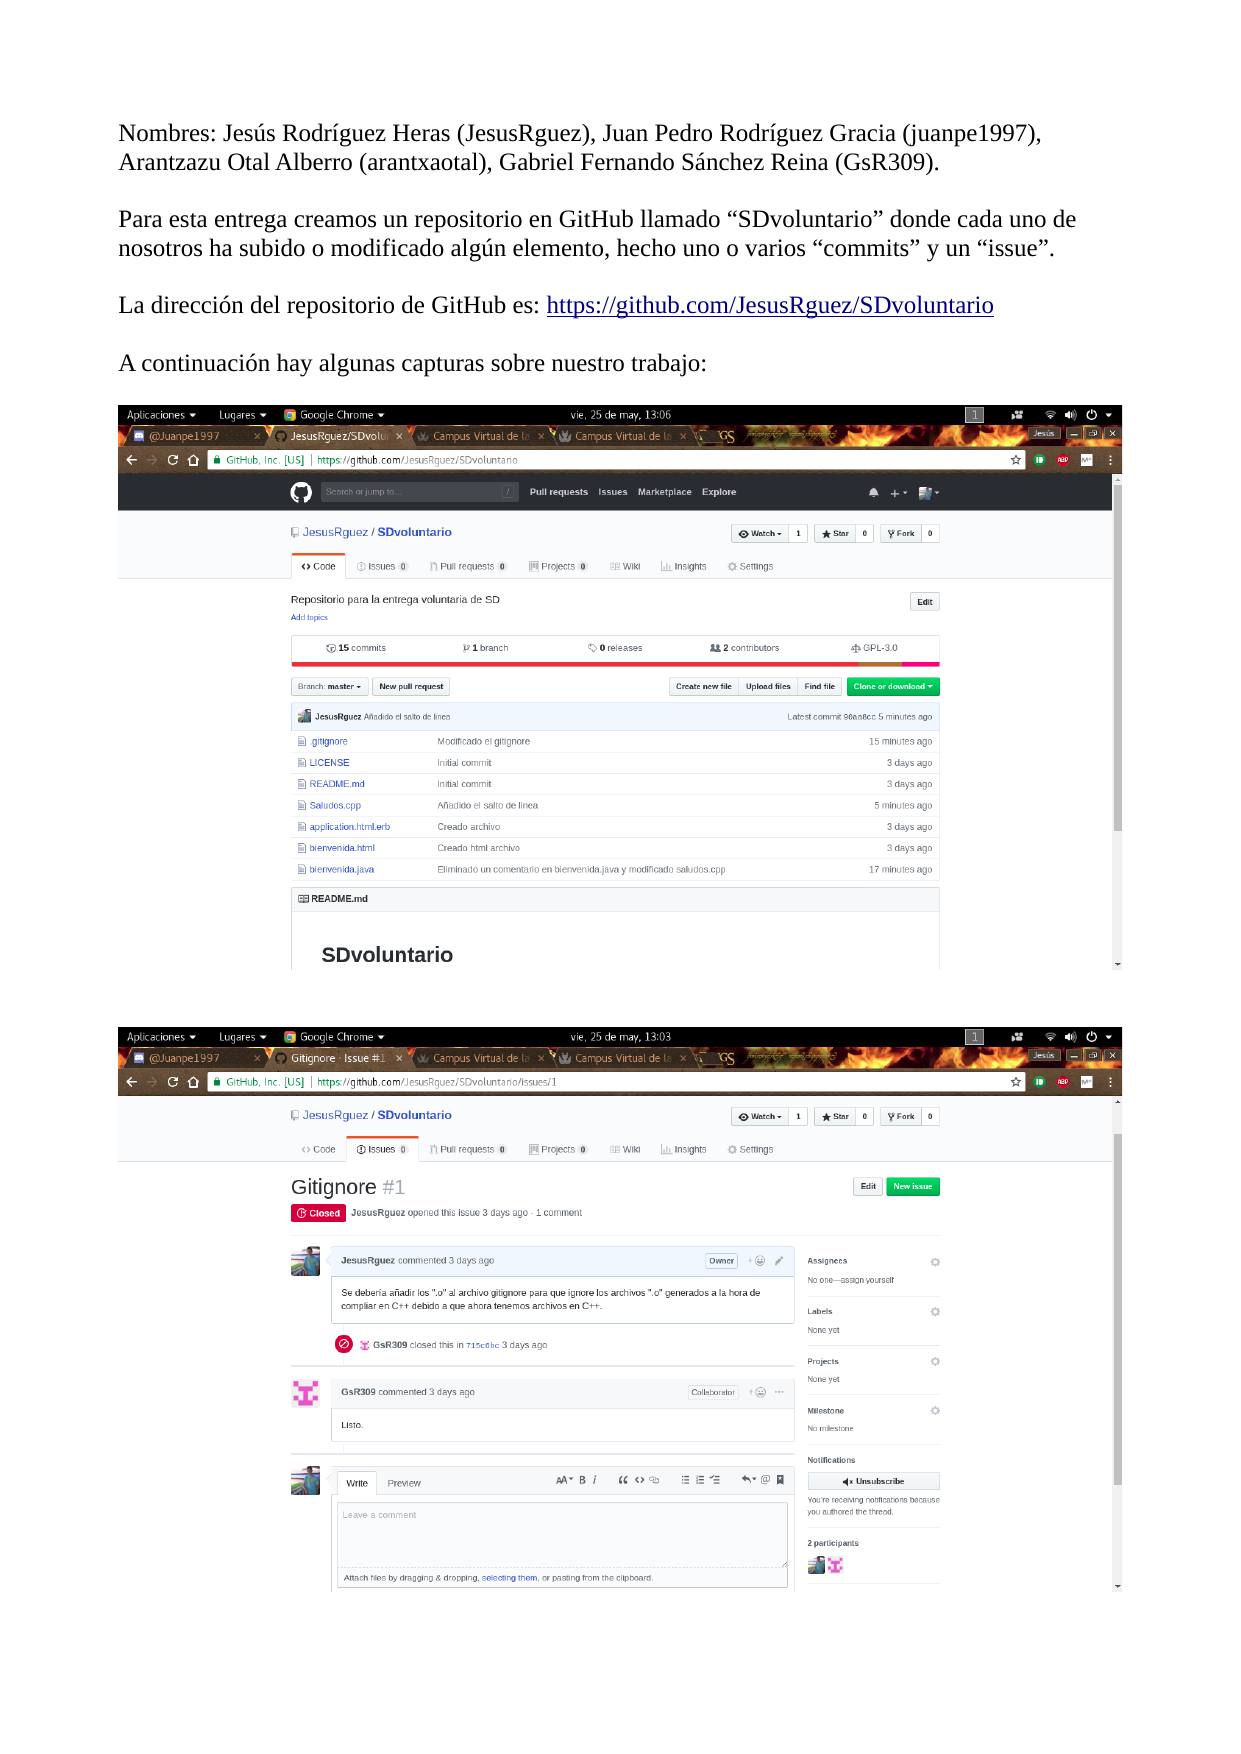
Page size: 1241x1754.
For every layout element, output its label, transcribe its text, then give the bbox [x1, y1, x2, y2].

picture [118, 405, 1123, 970]
text Para esta entrega creamos un repositorio en GitHub llamado “SDvoluntario” donde cada uno de nosotros ha subido o modificado algún elemento, hecho uno o varios “commits” y un “issue”. [118, 204, 1122, 262]
text Nombres: Jesús Rodríguez Heras (JesusRguez), Juan Pedro Rodríguez Gracia (juanpe1997), Arantzazu Otal Alberro (arantxaotal), Gabriel Fernando Sánchez Reina (GsR309). [118, 118, 1122, 176]
text La dirección del repositorio de GitHub es: https://github.com/JesusRguez/SDvoluntario [118, 291, 1122, 319]
picture [118, 1027, 1123, 1592]
text A continuación hay algunas capturas sobre nuestro trabajo: [118, 348, 1122, 377]
